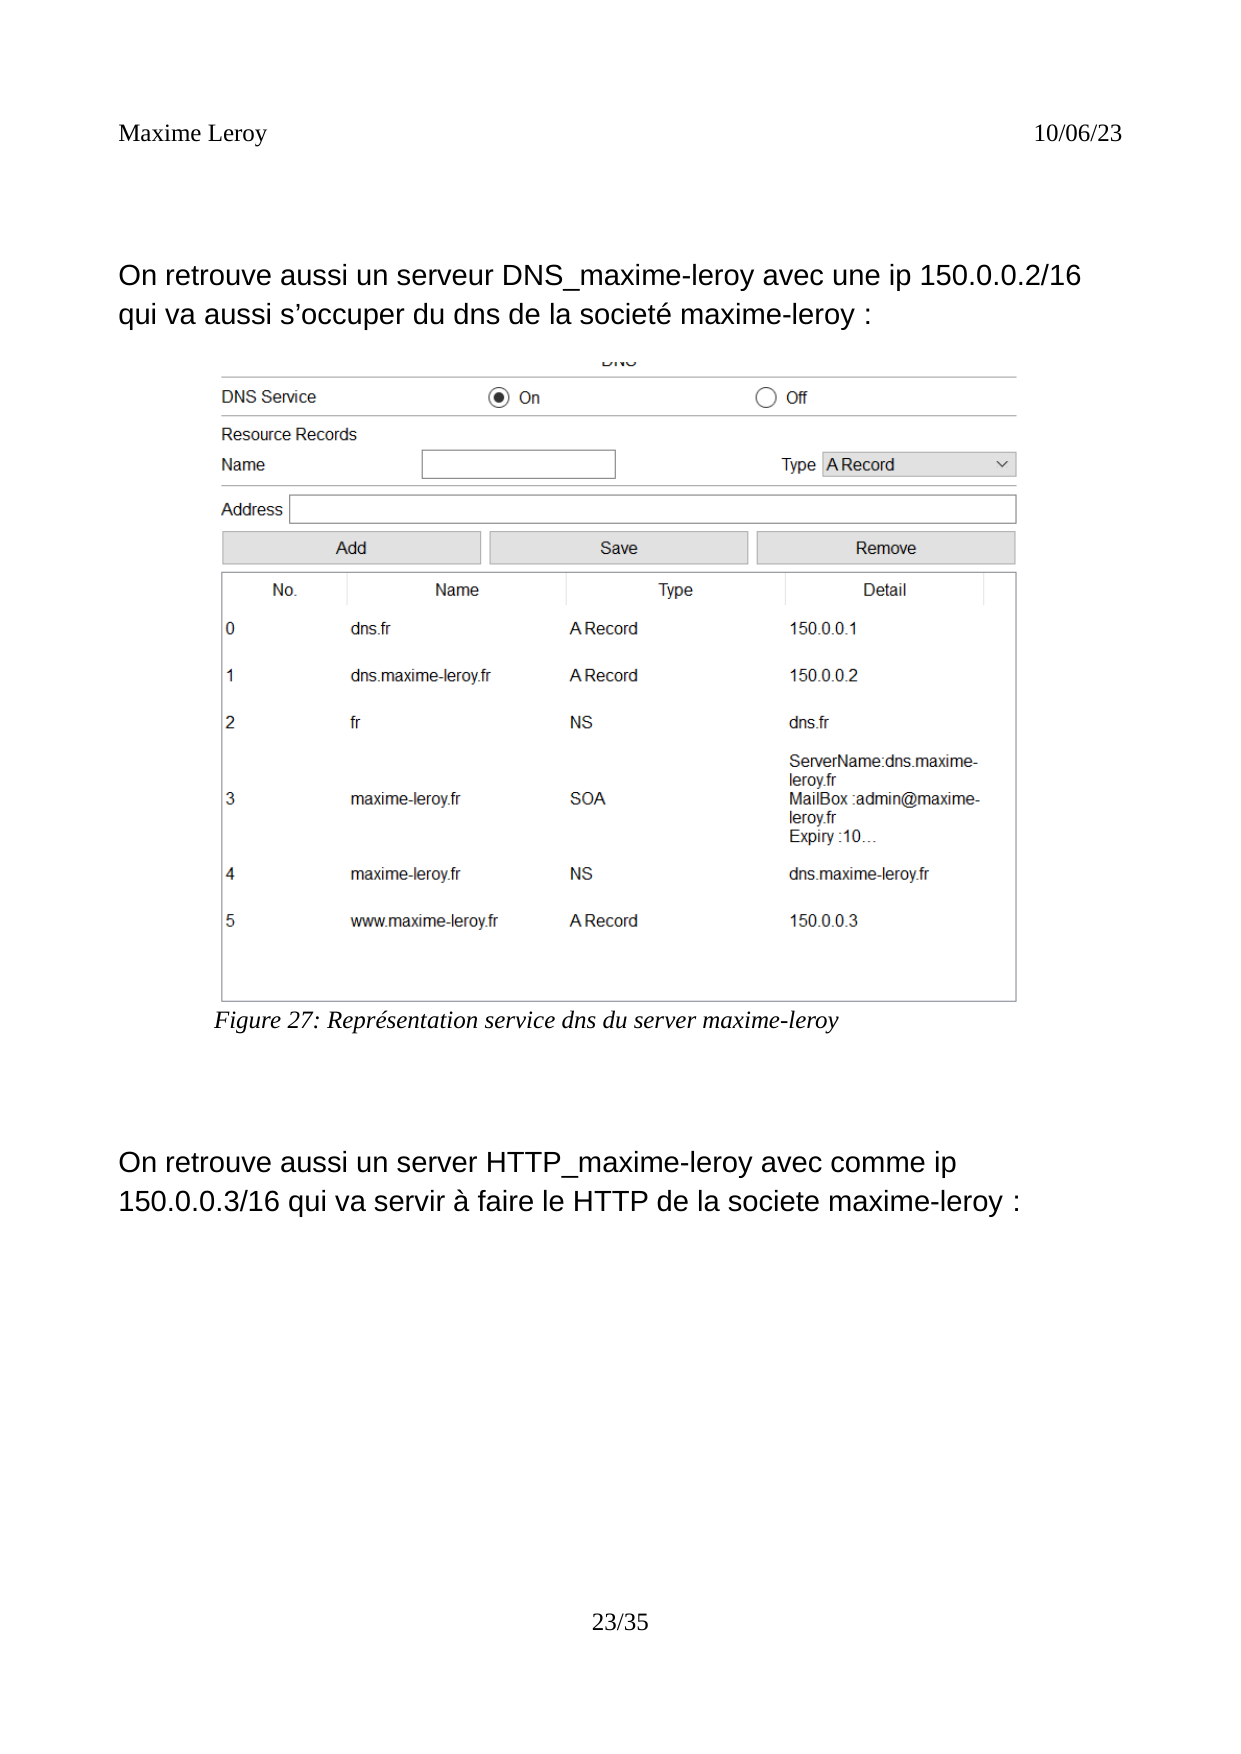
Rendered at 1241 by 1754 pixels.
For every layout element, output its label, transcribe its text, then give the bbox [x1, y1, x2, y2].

text On retrouve aussi un server HTTP_maxime-leroy avec comme ip 150.0.0.3/16 qui va servir à faire le HTTP de la societe maxime-leroy : [118, 1145, 1122, 1217]
text Figure 27: Représentation service dns du server maxime-leroy [214, 1006, 1026, 1034]
text On retrouve aussi un serveur DNS_maxime-leroy avec une ip 150.0.0.2/16 qui va aussi s’occuper du dns de la societé maxime-leroy : [118, 258, 1122, 330]
picture [213, 362, 1027, 1006]
